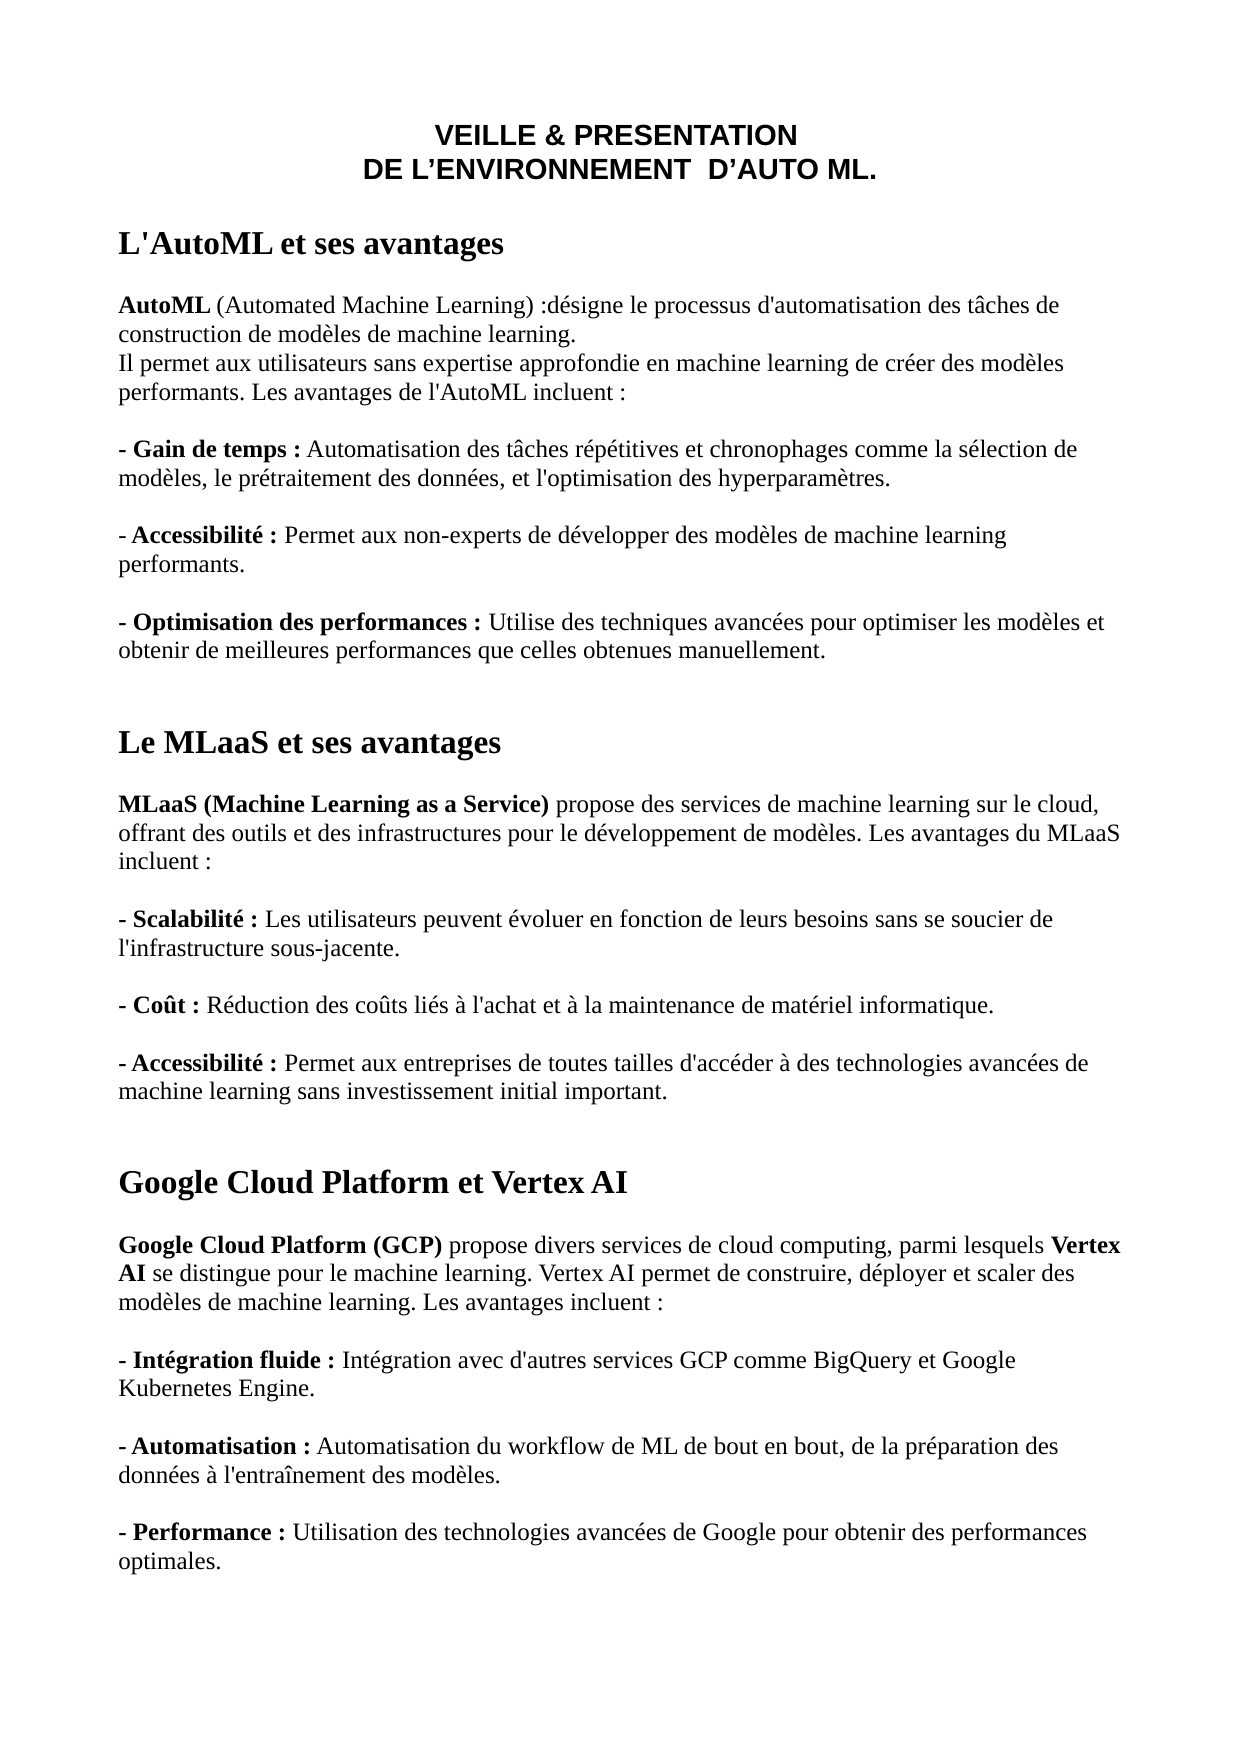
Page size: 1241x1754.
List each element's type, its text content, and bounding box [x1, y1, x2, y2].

text - Coût : Réduction des coûts liés à l'achat et à la maintenance de matériel informatique. [118, 990, 1122, 1019]
text Google Cloud Platform (GCP) propose divers services de cloud computing, parmi lesquels Vertex AI se distingue pour le machine learning. Vertex AI permet de construire, déployer et scaler des modèles de machine learning. Les avantages incluent : [118, 1230, 1122, 1316]
text VEILLE & PRESENTATION [118, 118, 1122, 152]
text DE L’ENVIRONNEMENT D’AUTO ML. [118, 152, 1122, 185]
text L'AutoML et ses avantages [118, 223, 1122, 262]
text - Intégration fluide : Intégration avec d'autres services GCP comme BigQuery et Google Kubernetes Engine. [118, 1345, 1122, 1402]
text AutoML (Automated Machine Learning) :désigne le processus d'automatisation des tâches de construction de modèles de machine learning. [118, 291, 1122, 348]
text Il permet aux utilisateurs sans expertise approfondie en machine learning de créer des modèles performants. Les avantages de l'AutoML incluent : [118, 348, 1122, 406]
text - Accessibilité : Permet aux entreprises de toutes tailles d'accéder à des technologies avancées de machine learning sans investissement initial important. [118, 1048, 1122, 1105]
text - Optimisation des performances : Utilise des techniques avancées pour optimiser les modèles et obtenir de meilleures performances que celles obtenues manuellement. [118, 607, 1122, 664]
text - Performance : Utilisation des technologies avancées de Google pour obtenir des performances optimales. [118, 1517, 1122, 1575]
text Le MLaaS et ses avantages [118, 722, 1122, 760]
text - Accessibilité : Permet aux non-experts de développer des modèles de machine learning performants. [118, 521, 1122, 578]
text Google Cloud Platform et Vertex AI [118, 1163, 1122, 1201]
text - Automatisation : Automatisation du workflow de ML de bout en bout, de la préparation des données à l'entraînement des modèles. [118, 1431, 1122, 1488]
text - Gain de temps : Automatisation des tâches répétitives et chronophages comme la sélection de modèles, le prétraitement des données, et l'optimisation des hyperparamètres. [118, 434, 1122, 492]
text MLaaS (Machine Learning as a Service) propose des services de machine learning sur le cloud, offrant des outils et des infrastructures pour le développement de modèles. Les avantages du MLaaS incluent : [118, 789, 1122, 875]
text - Scalabilité : Les utilisateurs peuvent évoluer en fonction de leurs besoins sans se soucier de l'infrastructure sous-jacente. [118, 904, 1122, 961]
